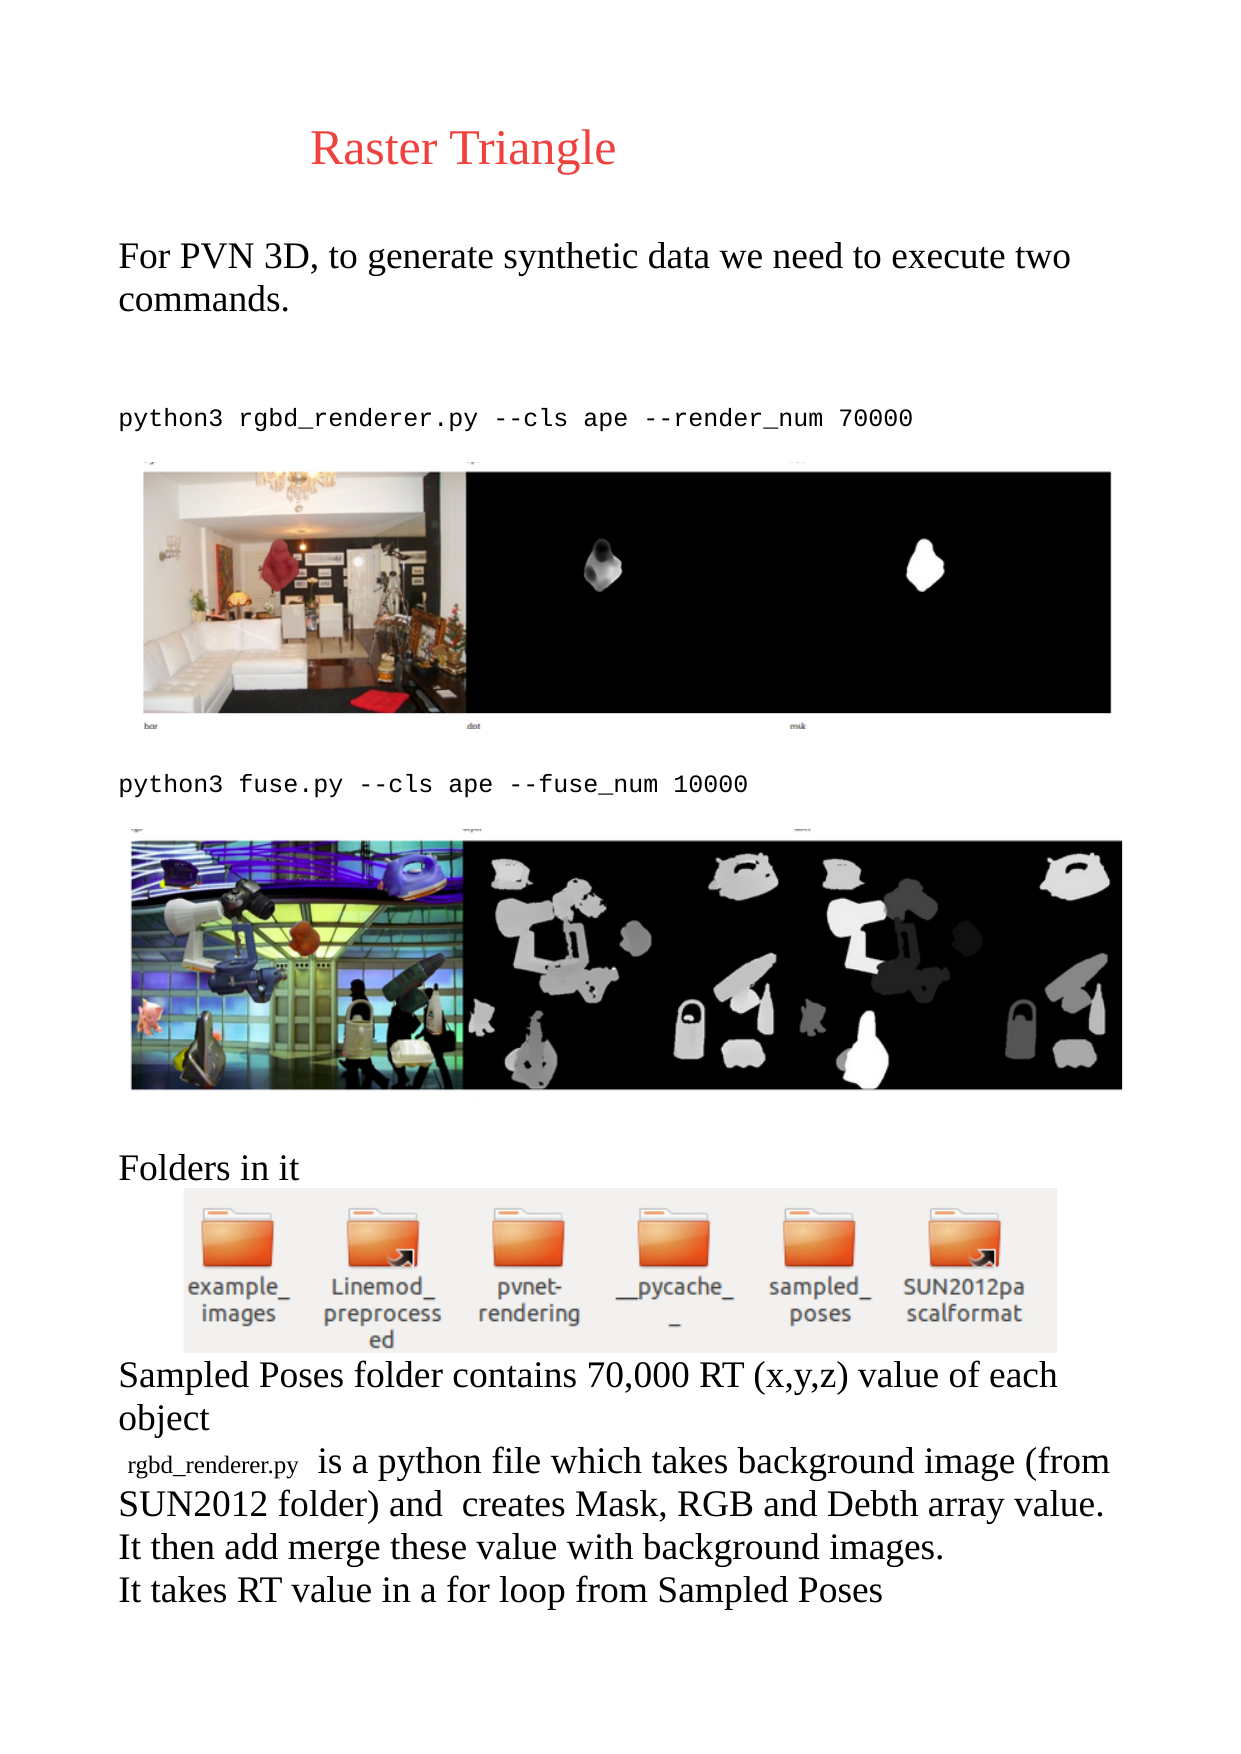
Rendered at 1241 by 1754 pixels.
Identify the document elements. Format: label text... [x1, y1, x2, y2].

text rgbd_renderer.py is a python file which takes background image (from SUN2012 folder) and creates Mask, RGB and Debth array value. [118, 1438, 1122, 1525]
picture [118, 462, 1123, 729]
text For PVN 3D, to generate synthetic data we need to execute two commands. [118, 233, 1122, 319]
picture [118, 829, 1123, 1102]
text Folders in it [118, 1145, 1122, 1188]
text It then add merge these value with background images. [118, 1525, 1122, 1568]
picture [183, 1188, 1057, 1353]
text It takes RT value in a for loop from Sampled Poses [118, 1568, 1122, 1611]
text Raster Triangle [118, 118, 1122, 176]
text Sampled Poses folder contains 70,000 RT (x,y,z) value of each object [118, 1188, 1122, 1438]
text python3 rgbd_renderer.py --cls ape --render_num 70000 [118, 406, 1122, 434]
text python3 fuse.py --cls ape --fuse_num 10000 [118, 772, 1122, 800]
